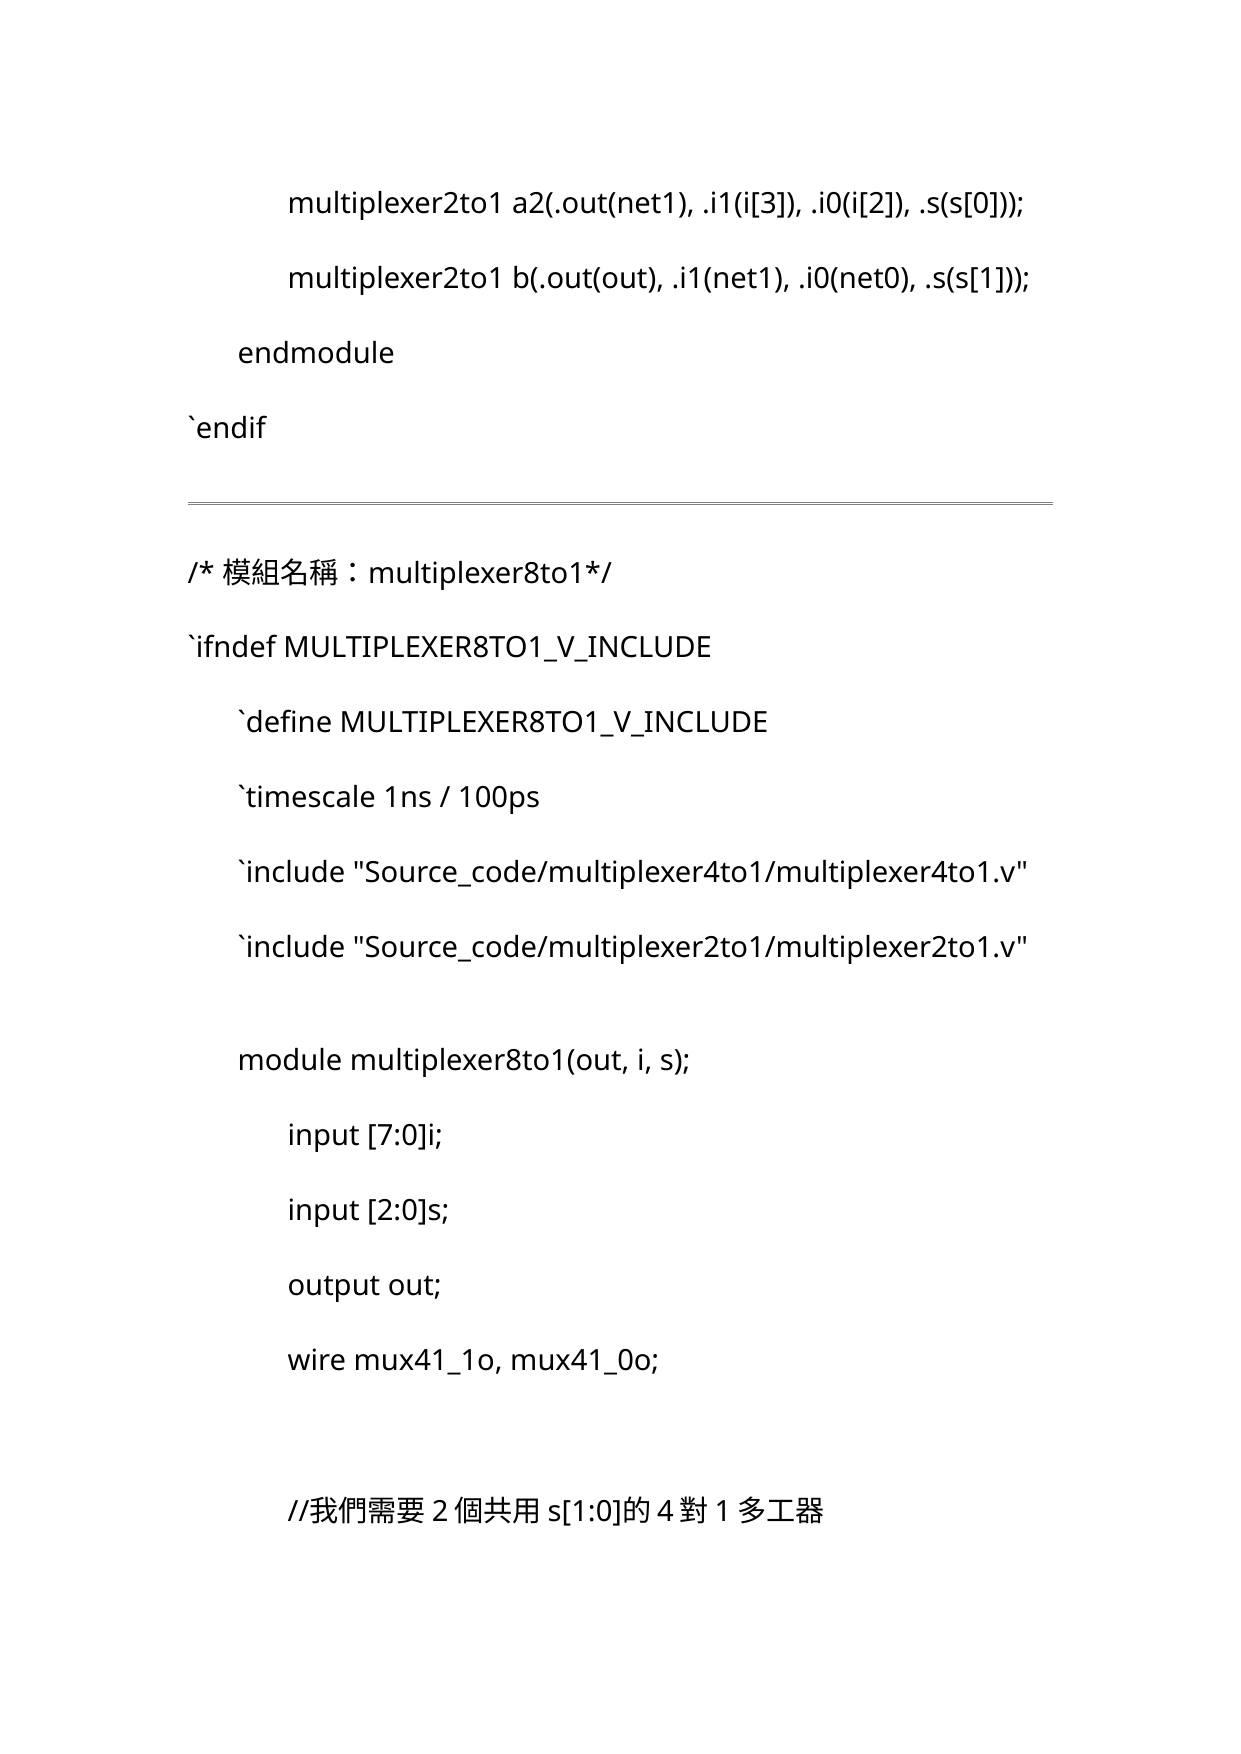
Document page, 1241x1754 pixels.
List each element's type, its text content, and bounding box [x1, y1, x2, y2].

text input [7:0]i; [187, 1096, 1053, 1171]
text module multiplexer8to1(out, i, s); [187, 1021, 1053, 1096]
text wire mux41_1o, mux41_0o; [187, 1321, 1053, 1396]
text endmodule [187, 314, 1053, 389]
text //我們需要2個共用s[1:0]的4對1多工器 [187, 1471, 1053, 1546]
text `include "Source_code/multiplexer4to1/multiplexer4to1.v" [187, 834, 1053, 909]
text multiplexer2to1 b(.out(out), .i1(net1), .i0(net0), .s(s[1])); [187, 239, 1053, 314]
text `timescale 1ns / 100ps [187, 759, 1053, 834]
text `ifndef MULTIPLEXER8TO1_V_INCLUDE [187, 609, 1053, 684]
text input [2:0]s; [187, 1171, 1053, 1246]
text /* 模組名稱：multiplexer8to1*/ [187, 534, 1053, 609]
text multiplexer2to1 a2(.out(net1), .i1(i[3]), .i0(i[2]), .s(s[0])); [187, 164, 1053, 239]
text `define MULTIPLEXER8TO1_V_INCLUDE [187, 684, 1053, 759]
text output out; [187, 1246, 1053, 1321]
text `endif [187, 389, 1053, 464]
text `include "Source_code/multiplexer2to1/multiplexer2to1.v" [187, 909, 1053, 984]
